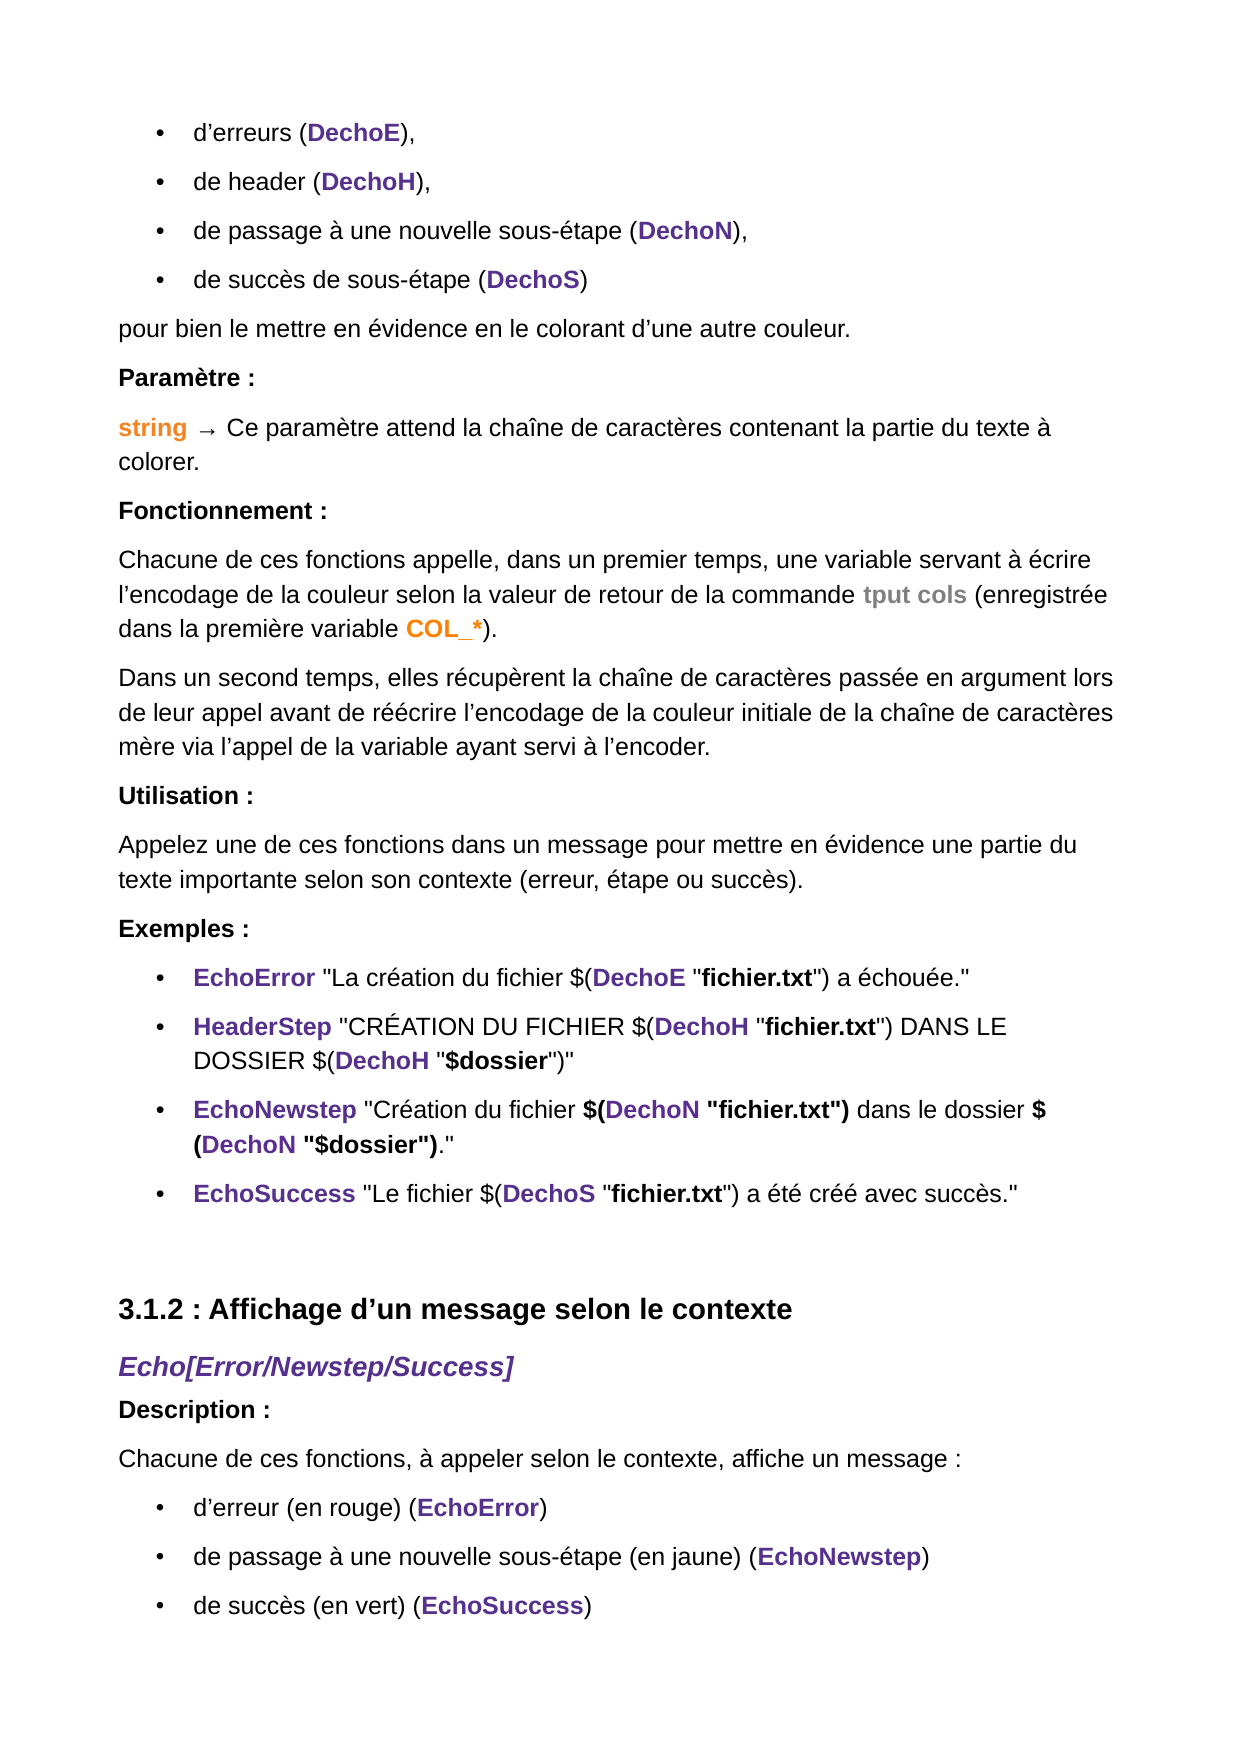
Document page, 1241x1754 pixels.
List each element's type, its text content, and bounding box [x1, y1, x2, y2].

list de passage à une nouvelle sous-étape (DechoN), [156, 216, 1122, 245]
text Exemples : [118, 914, 1122, 942]
list d’erreur (en rouge) (EchoError) [156, 1493, 1122, 1522]
text Chacune de ces fonctions, à appeler selon le contexte, affiche un message : [118, 1444, 1122, 1473]
text Fonctionnement : [118, 496, 1122, 525]
list de succès de sous-étape (DechoS) [156, 265, 1122, 294]
list EchoSuccess "Le fichier $(DechoS "fichier.txt") a été créé avec succès." [156, 1179, 1122, 1208]
list HeaderStep "CRÉATION DU FICHIER $(DechoH "fichier.txt") DANS LE DOSSIER $(DechoH "$dossier")" [156, 1012, 1122, 1075]
text pour bien le mettre en évidence en le colorant d’une autre couleur. [118, 314, 1122, 343]
text Appelez une de ces fonctions dans un message pour mettre en évidence une partie du texte importante selon son contexte (erreur, étape ou succès). [118, 830, 1122, 893]
list de header (DechoH), [156, 167, 1122, 196]
text Paramètre : [118, 363, 1122, 392]
text Dans un second temps, elles récupèrent la chaîne de caractères passée en argument lors de leur appel avant de réécrire l’encodage de la couleur initiale de la chaîne de caractères mère via l’appel de la variable ayant servi à l’encoder. [118, 663, 1122, 761]
subtitle 3.1.2 : Affichage d’un message selon le contexte [118, 1292, 1122, 1325]
text Description : [118, 1395, 1122, 1423]
list EchoError "La création du fichier $(DechoE "fichier.txt") a échouée." [156, 963, 1122, 992]
text string → Ce paramètre attend la chaîne de caractères contenant la partie du texte à colorer. [118, 412, 1122, 476]
list de passage à une nouvelle sous-étape (en jaune) (EchoNewstep) [156, 1542, 1122, 1571]
text Utilisation : [118, 781, 1122, 810]
list de succès (en vert) (EchoSuccess) [156, 1591, 1122, 1620]
list EchoNewstep "Création du fichier $(DechoN "fichier.txt") dans le dossier $(DechoN "$dossier")." [156, 1095, 1122, 1159]
subtitle Echo[Error/Newstep/Success] [118, 1350, 1122, 1382]
text Chacune de ces fonctions appelle, dans un premier temps, une variable servant à écrire l’encodage de la couleur selon la valeur de retour de la commande tput cols (enregistrée dans la première variable COL_*). [118, 545, 1122, 643]
list d’erreurs (DechoE), [156, 118, 1122, 147]
